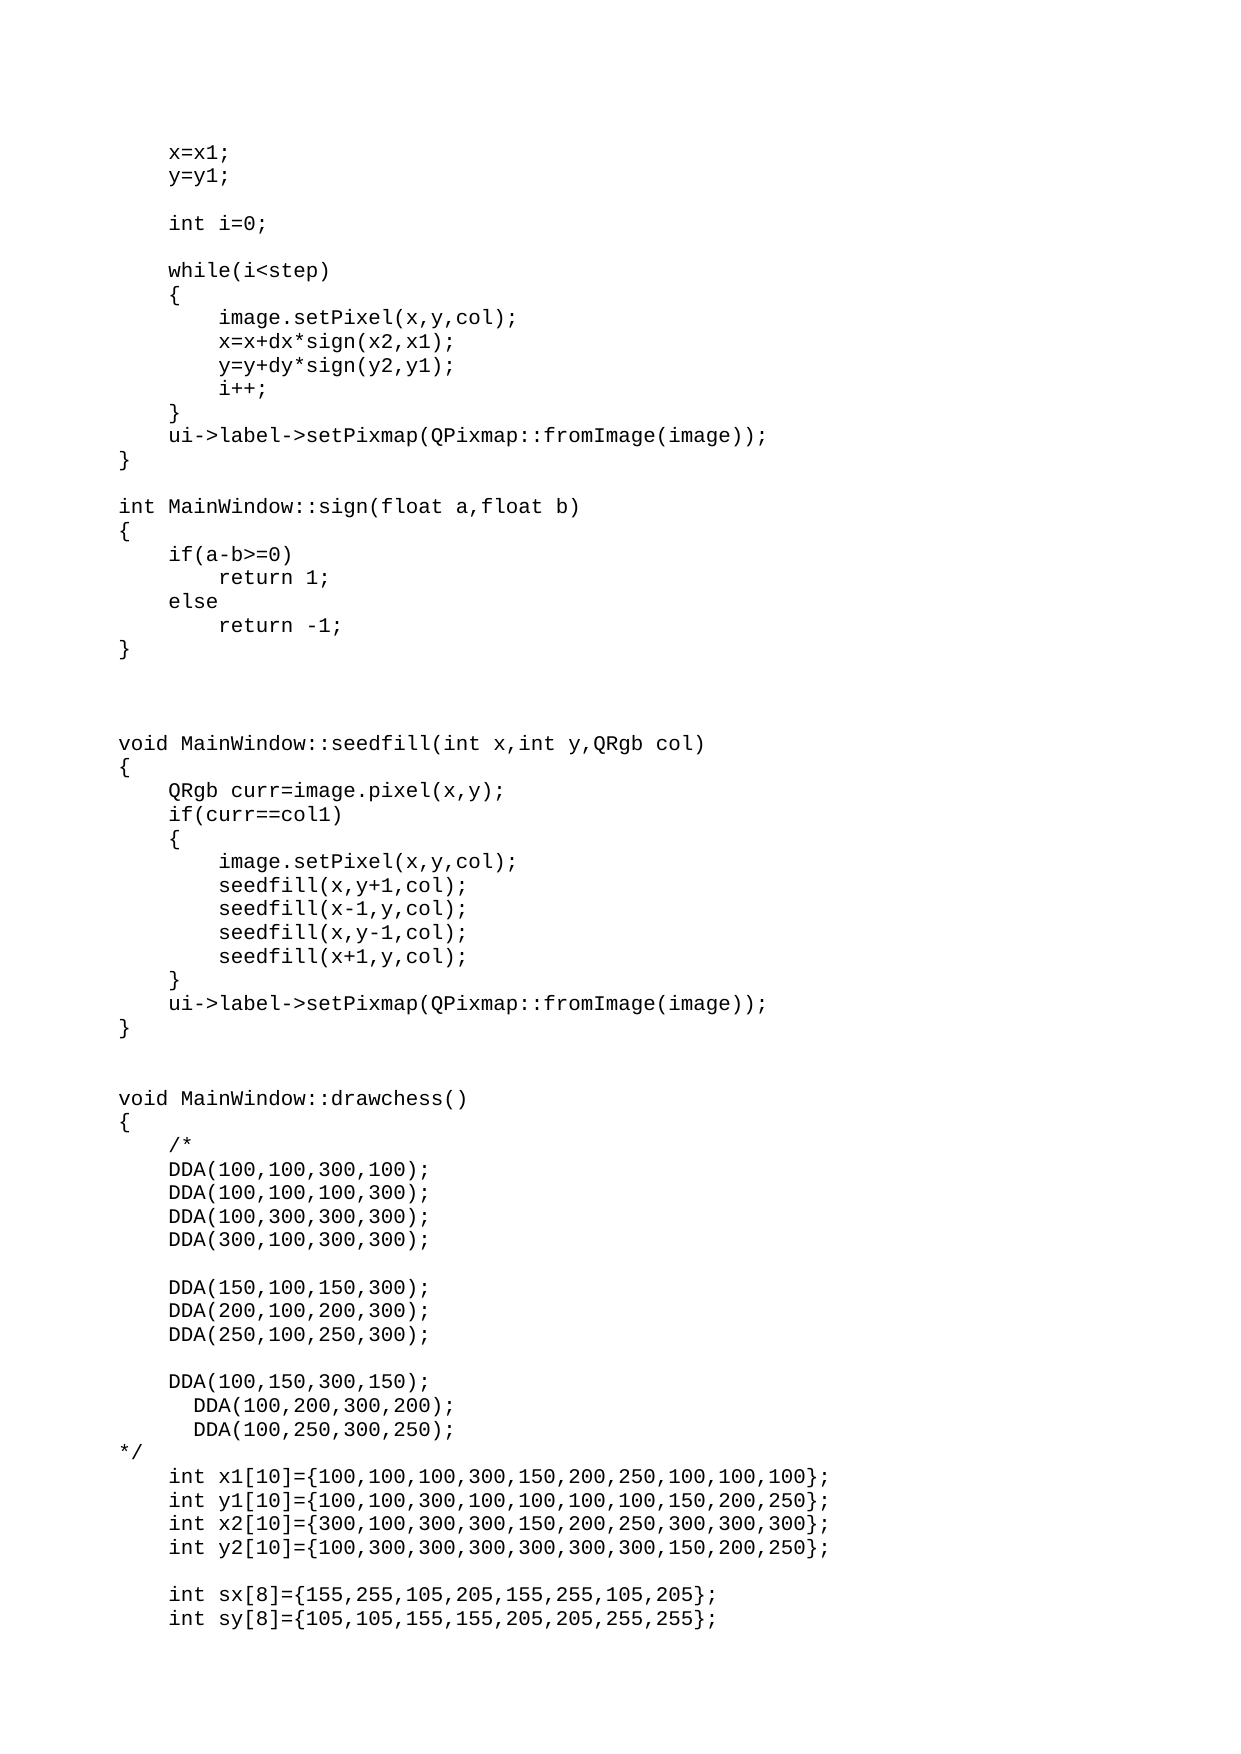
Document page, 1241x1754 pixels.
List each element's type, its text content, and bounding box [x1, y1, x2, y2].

text /* [118, 1135, 1122, 1158]
text } [118, 449, 1122, 473]
text seedfill(x,y-1,col); [118, 922, 1122, 946]
text int x1[10]={100,100,100,300,150,200,250,100,100,100}; [118, 1466, 1122, 1489]
text */ [118, 1442, 1122, 1466]
text int y2[10]={100,300,300,300,300,300,300,150,200,250}; [118, 1537, 1122, 1561]
text } [118, 1017, 1122, 1040]
text } [118, 969, 1122, 993]
text y=y1; [118, 165, 1122, 189]
text DDA(100,200,300,200); [118, 1395, 1122, 1419]
text } [118, 402, 1122, 426]
text seedfill(x+1,y,col); [118, 946, 1122, 969]
text { [118, 757, 1122, 780]
text void MainWindow::seedfill(int x,int y,QRgb col) [118, 733, 1122, 757]
text { [118, 1111, 1122, 1135]
text if(a-b>=0) [118, 544, 1122, 567]
text int i=0; [118, 213, 1122, 236]
text int sy[8]={105,105,155,155,205,205,255,255}; [118, 1608, 1122, 1631]
text image.setPixel(x,y,col); [118, 851, 1122, 875]
text return 1; [118, 567, 1122, 591]
text ui->label->setPixmap(QPixmap::fromImage(image)); [118, 426, 1122, 449]
text DDA(150,100,150,300); [118, 1277, 1122, 1300]
text { [118, 284, 1122, 307]
text int x2[10]={300,100,300,300,150,200,250,300,300,300}; [118, 1513, 1122, 1537]
text return -1; [118, 615, 1122, 638]
text DDA(100,250,300,250); [118, 1419, 1122, 1442]
text int sx[8]={155,255,105,205,155,255,105,205}; [118, 1584, 1122, 1608]
text DDA(200,100,200,300); [118, 1300, 1122, 1324]
text x=x+dx*sign(x2,x1); [118, 331, 1122, 354]
text { [118, 827, 1122, 851]
text x=x1; [118, 142, 1122, 165]
text { [118, 520, 1122, 544]
text DDA(100,300,300,300); [118, 1206, 1122, 1229]
text ui->label->setPixmap(QPixmap::fromImage(image)); [118, 993, 1122, 1017]
text DDA(100,150,300,150); [118, 1371, 1122, 1395]
text int y1[10]={100,100,300,100,100,100,100,150,200,250}; [118, 1489, 1122, 1513]
text i++; [118, 378, 1122, 402]
text DDA(300,100,300,300); [118, 1229, 1122, 1253]
text void MainWindow::drawchess() [118, 1088, 1122, 1111]
text seedfill(x,y+1,col); [118, 875, 1122, 898]
text seedfill(x-1,y,col); [118, 898, 1122, 922]
text else [118, 591, 1122, 615]
text DDA(100,100,300,100); [118, 1158, 1122, 1182]
text if(curr==col1) [118, 804, 1122, 827]
text while(i<step) [118, 260, 1122, 284]
text image.setPixel(x,y,col); [118, 307, 1122, 331]
text DDA(250,100,250,300); [118, 1324, 1122, 1348]
text y=y+dy*sign(y2,y1); [118, 354, 1122, 378]
text QRgb curr=image.pixel(x,y); [118, 780, 1122, 804]
text DDA(100,100,100,300); [118, 1182, 1122, 1206]
text } [118, 638, 1122, 662]
text int MainWindow::sign(float a,float b) [118, 496, 1122, 520]
